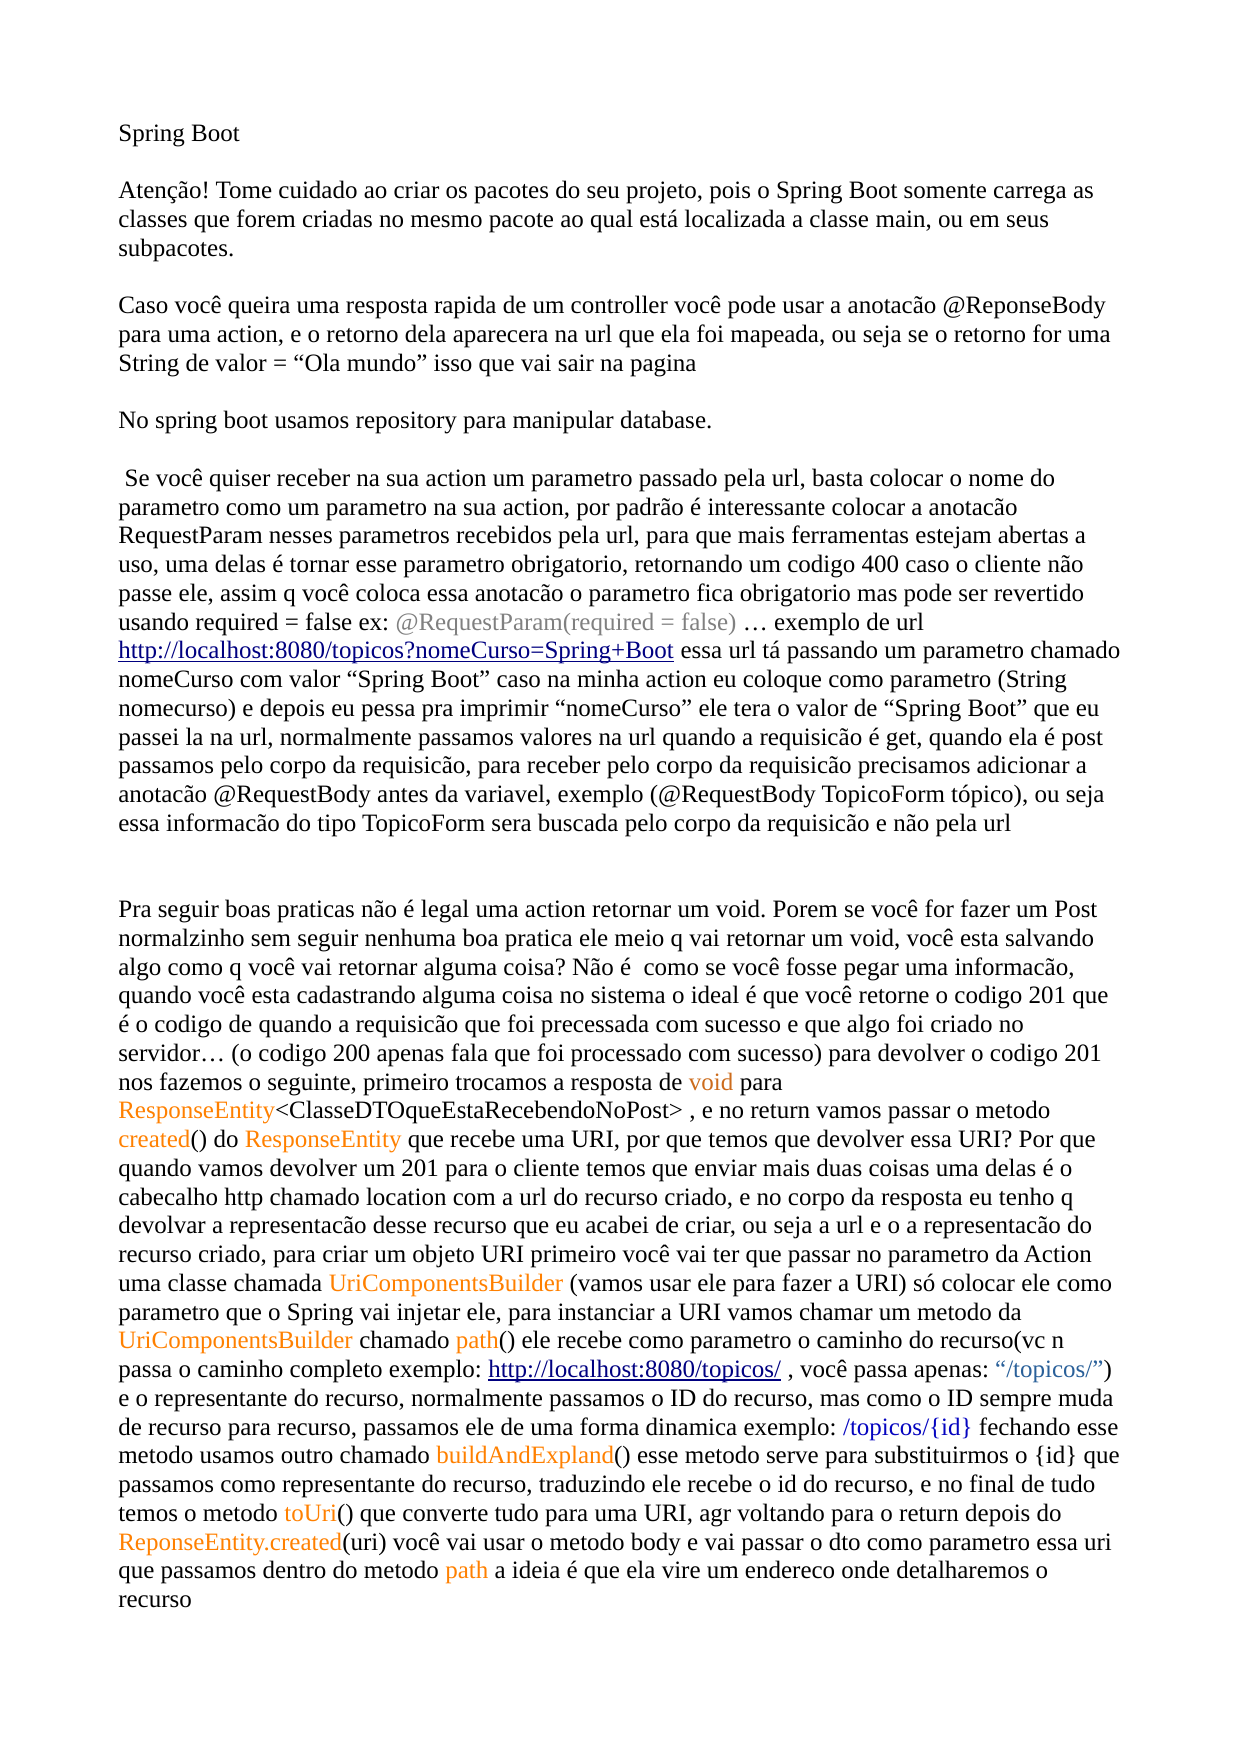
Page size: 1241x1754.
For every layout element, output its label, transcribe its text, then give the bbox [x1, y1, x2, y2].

text Se você quiser receber na sua action um parametro passado pela url, basta colocar o nome do parametro como um parametro na sua action, por padrão é interessante colocar a anotacão RequestParam nesses parametros recebidos pela url, para que mais ferramentas estejam abertas a uso, uma delas é tornar esse parametro obrigatorio, retornando um codigo 400 caso o cliente não passe ele, assim q você coloca essa anotacão o parametro fica obrigatorio mas pode ser revertido usando required = false ex: @RequestParam(required = false) … exemplo de url http://localhost:8080/topicos?nomeCurso=Spring+Boot essa url tá passando um parametro chamado nomeCurso com valor “Spring Boot” caso na minha action eu coloque como parametro (String nomecurso) e depois eu pessa pra imprimir “nomeCurso” ele tera o valor de “Spring Boot” que eu passei la na url, normalmente passamos valores na url quando a requisicão é get, quando ela é post passamos pelo corpo da requisicão, para receber pelo corpo da requisicão precisamos adicionar a anotacão @RequestBody antes da variavel, exemplo (@RequestBody TopicoForm tópico), ou seja essa informacão do tipo TopicoForm sera buscada pelo corpo da requisicão e não pela url [118, 463, 1122, 837]
text Atenção! Tome cuidado ao criar os pacotes do seu projeto, pois o Spring Boot somente carrega as classes que forem criadas no mesmo pacote ao qual está localizada a classe main, ou em seus subpacotes. [118, 176, 1122, 262]
text No spring boot usamos repository para manipular database. [118, 406, 1122, 434]
text Spring Boot [118, 118, 1122, 147]
text Pra seguir boas praticas não é legal uma action retornar um void. Porem se você for fazer um Post normalzinho sem seguir nenhuma boa pratica ele meio q vai retornar um void, você esta salvando algo como q você vai retornar alguma coisa? Não é como se você fosse pegar uma informacão, quando você esta cadastrando alguma coisa no sistema o ideal é que você retorne o codigo 201 que é o codigo de quando a requisicão que foi precessada com sucesso e que algo foi criado no servidor… (o codigo 200 apenas fala que foi processado com sucesso) para devolver o codigo 201 nos fazemos o seguinte, primeiro trocamos a resposta de void para ResponseEntity<ClasseDTOqueEstaRecebendoNoPost> , e no return vamos passar o metodo created() do ResponseEntity que recebe uma URI, por que temos que devolver essa URI? Por que quando vamos devolver um 201 para o cliente temos que enviar mais duas coisas uma delas é o cabecalho http chamado location com a url do recurso criado, e no corpo da resposta eu tenho q devolvar a representacão desse recurso que eu acabei de criar, ou seja a url e o a representacão do recurso criado, para criar um objeto URI primeiro você vai ter que passar no parametro da Action uma classe chamada UriComponentsBuilder (vamos usar ele para fazer a URI) só colocar ele como parametro que o Spring vai injetar ele, para instanciar a URI vamos chamar um metodo da UriComponentsBuilder chamado path() ele recebe como parametro o caminho do recurso(vc n passa o caminho completo exemplo: http://localhost:8080/topicos/ , você passa apenas: “/topicos/”) e o representante do recurso, normalmente passamos o ID do recurso, mas como o ID sempre muda de recurso para recurso, passamos ele de uma forma dinamica exemplo: /topicos/{id} fechando esse metodo usamos outro chamado buildAndExpland() esse metodo serve para substituirmos o {id} que passamos como representante do recurso, traduzindo ele recebe o id do recurso, e no final de tudo temos o metodo toUri() que converte tudo para uma URI, agr voltando para o return depois do ReponseEntity.created(uri) você vai usar o metodo body e vai passar o dto como parametro essa uri que passamos dentro do metodo path a ideia é que ela vire um endereco onde detalharemos o recurso [118, 894, 1122, 1613]
text Caso você queira uma resposta rapida de um controller você pode usar a anotacão @ReponseBody para uma action, e o retorno dela aparecera na url que ela foi mapeada, ou seja se o retorno for uma String de valor = “Ola mundo” isso que vai sair na pagina [118, 291, 1122, 377]
